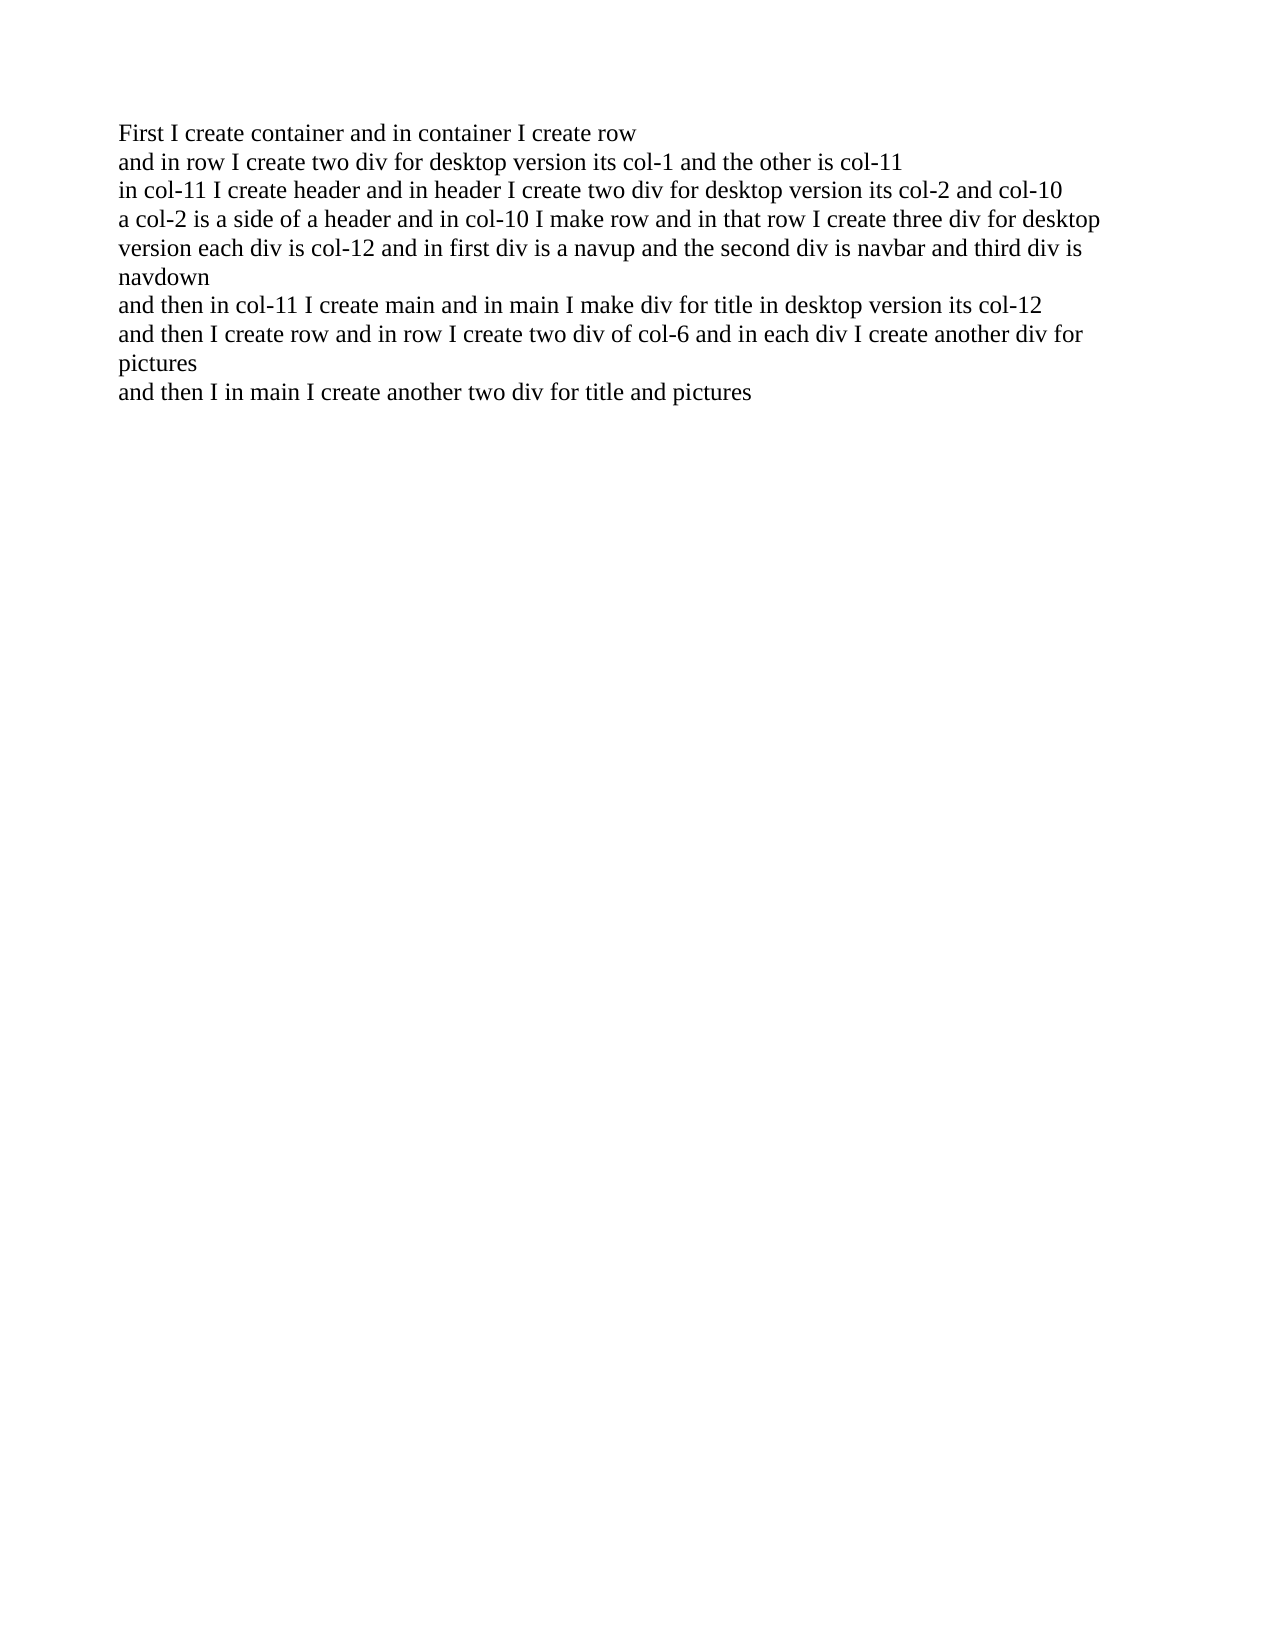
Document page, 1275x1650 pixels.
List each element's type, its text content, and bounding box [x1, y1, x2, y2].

text in col-11 I create header and in header I create two div for desktop version its col-2 and col-10 [118, 176, 1157, 204]
text and then in col-11 I create main and in main I make div for title in desktop version its col-12 [118, 291, 1157, 319]
text First I create container and in container I create row [118, 118, 1157, 147]
text and then I in main I create another two div for title and pictures [118, 377, 1157, 406]
text a col-2 is a side of a header and in col-10 I make row and in that row I create three div for desktop version each div is col-12 and in first div is a navup and the second div is navbar and third div is navdown [118, 204, 1157, 291]
text and then I create row and in row I create two div of col-6 and in each div I create another div for pictures [118, 319, 1157, 377]
text and in row I create two div for desktop version its col-1 and the other is col-11 [118, 147, 1157, 176]
